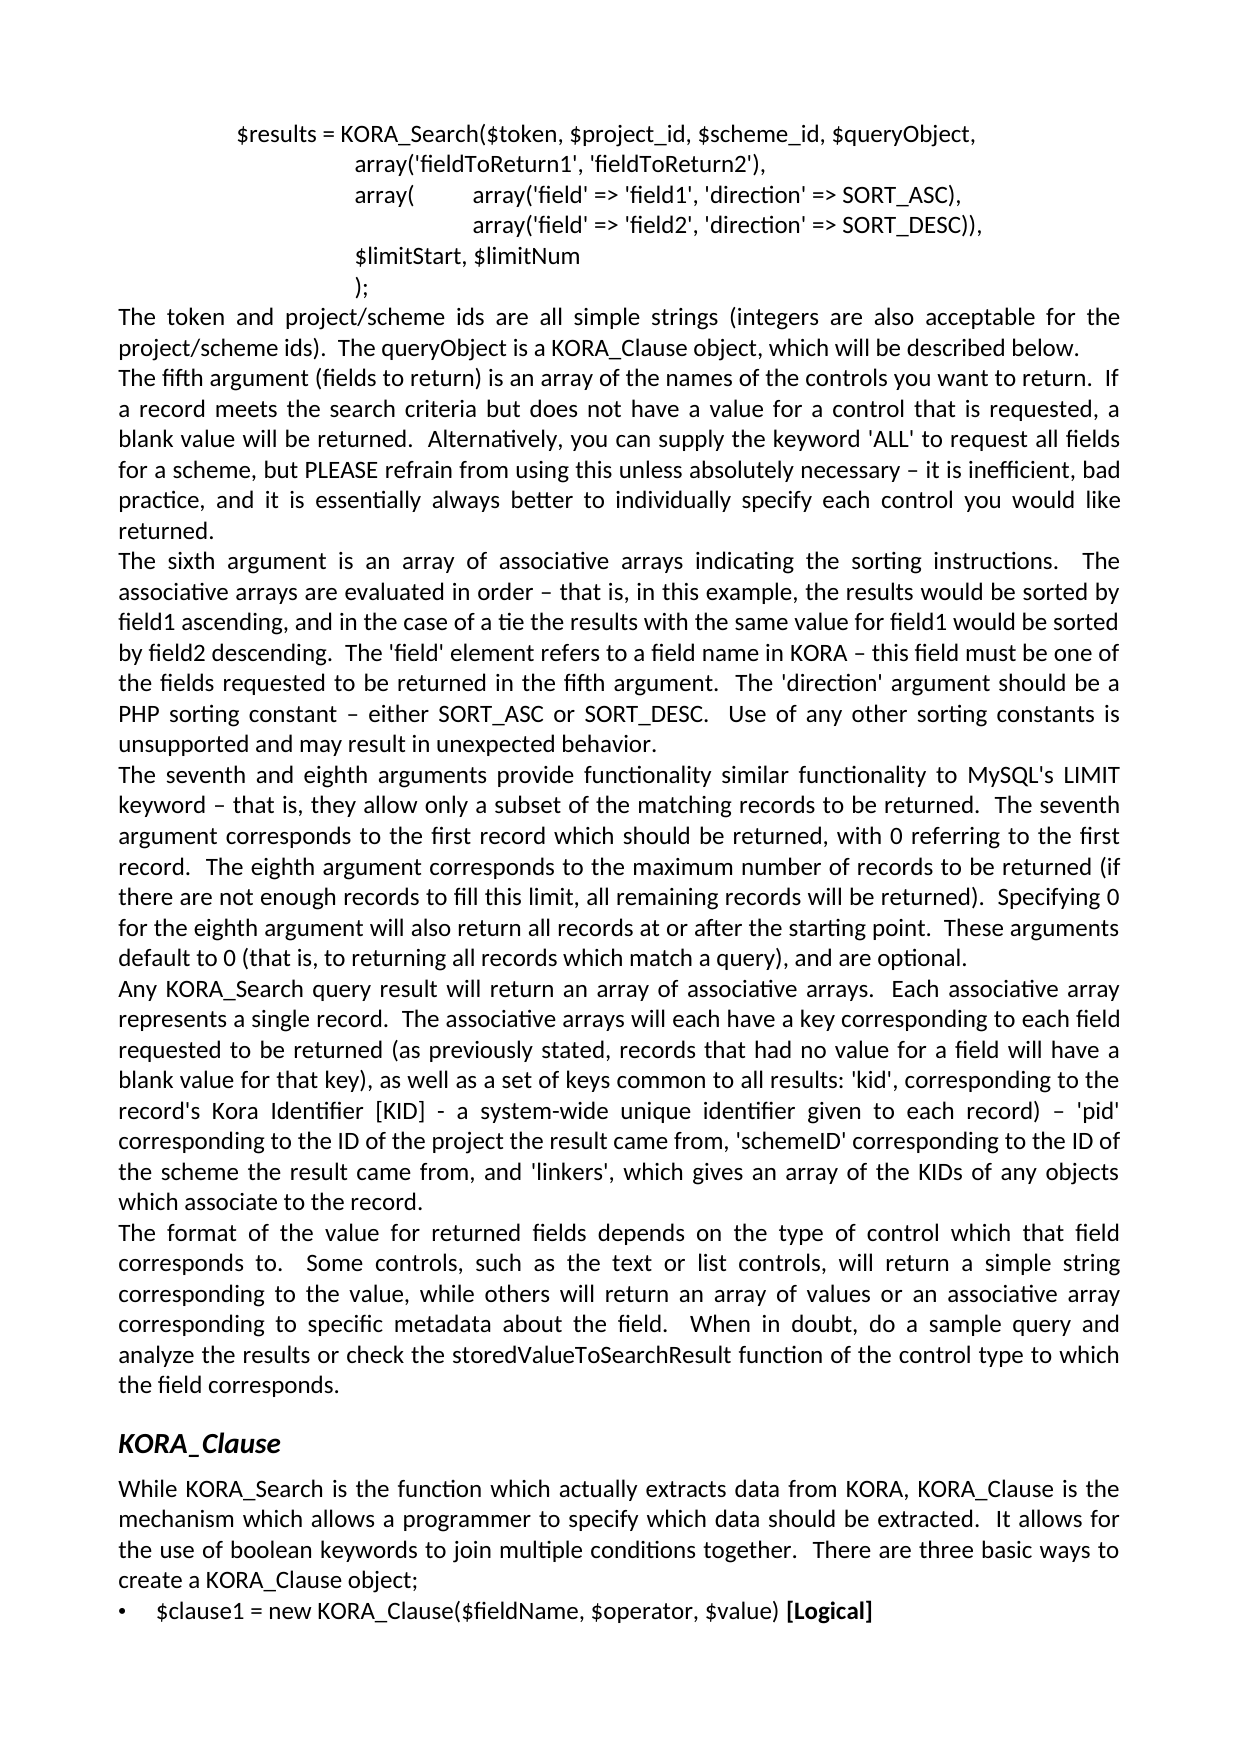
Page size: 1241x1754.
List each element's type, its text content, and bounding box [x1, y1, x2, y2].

text ); [118, 271, 1122, 301]
text While KORA_Search is the function which actually extracts data from KORA, KORA_Clause is the mechanism which allows a programmer to specify which data should be extracted. It allows for the use of boolean keywords to join multiple conditions together. There are three basic ways to create a KORA_Clause object; [118, 1473, 1122, 1595]
text The seventh and eighth arguments provide functionality similar functionality to MySQL's LIMIT keyword – that is, they allow only a subset of the matching records to be returned. The seventh argument corresponds to the first record which should be returned, with 0 referring to the first record. The eighth argument corresponds to the maximum number of records to be returned (if there are not enough records to fill this limit, all remaining records will be returned). Specifying 0 for the eighth argument will also return all records at or after the starting point. These arguments default to 0 (that is, to returning all records which match a query), and are optional. [118, 759, 1122, 973]
text KORA_Clause [118, 1425, 1122, 1461]
text array('fieldToReturn1', 'fieldToReturn2'), [118, 149, 1122, 179]
text The fifth argument (fields to return) is an array of the names of the controls you want to return. If a record meets the search criteria but does not have a value for a control that is requested, a blank value will be returned. Alternatively, you can supply the keyword 'ALL' to request all fields for a scheme, but PLEASE refrain from using this unless absolutely necessary – it is inefficient, bad practice, and it is essentially always better to individually specify each control you would like returned. [118, 362, 1122, 545]
text $results = KORA_Search($token, $project_id, $scheme_id, $queryObject, [118, 118, 1122, 149]
text The token and project/scheme ids are all simple strings (integers are also acceptable for the project/scheme ids). The queryObject is a KORA_Clause object, which will be described below. [118, 301, 1122, 362]
text The format of the value for returned fields depends on the type of control which that field corresponds to. Some controls, such as the text or list controls, will return a simple string corresponding to the value, while others will return an array of values or an associative array corresponding to specific metadata about the field. When in doubt, do a sample query and analyze the results or check the storedValueToSearchResult function of the control type to which the field corresponds. [118, 1217, 1122, 1400]
text Any KORA_Search query result will return an array of associative arrays. Each associative array represents a single record. The associative arrays will each have a key corresponding to each field requested to be returned (as previously stated, records that had no value for a field will have a blank value for that key), as well as a set of keys common to all results: 'kid', corresponding to the record's Kora Identifier [KID] - a system-wide unique identifier given to each record) – 'pid' corresponding to the ID of the project the result came from, 'schemeID' corresponding to the ID of the scheme the result came from, and 'linkers', which gives an array of the KIDs of any objects which associate to the record. [118, 973, 1122, 1217]
list $clause1 = new KORA_Clause($fieldName, $operator, $value) [Logical] [81, 1595, 1122, 1626]
text The sixth argument is an array of associative arrays indicating the sorting instructions. The associative arrays are evaluated in order – that is, in this example, the results would be sorted by field1 ascending, and in the case of a tie the results with the same value for field1 would be sorted by field2 descending. The 'field' element refers to a field name in KORA – this field must be one of the fields requested to be returned in the fifth argument. The 'direction' argument should be a PHP sorting constant – either SORT_ASC or SORT_DESC. Use of any other sorting constants is unsupported and may result in unexpected behavior. [118, 545, 1122, 759]
text $limitStart, $limitNum [118, 240, 1122, 271]
text array( array('field' => 'field1', 'direction' => SORT_ASC), [118, 179, 1122, 210]
text array('field' => 'field2', 'direction' => SORT_DESC)), [118, 210, 1122, 240]
